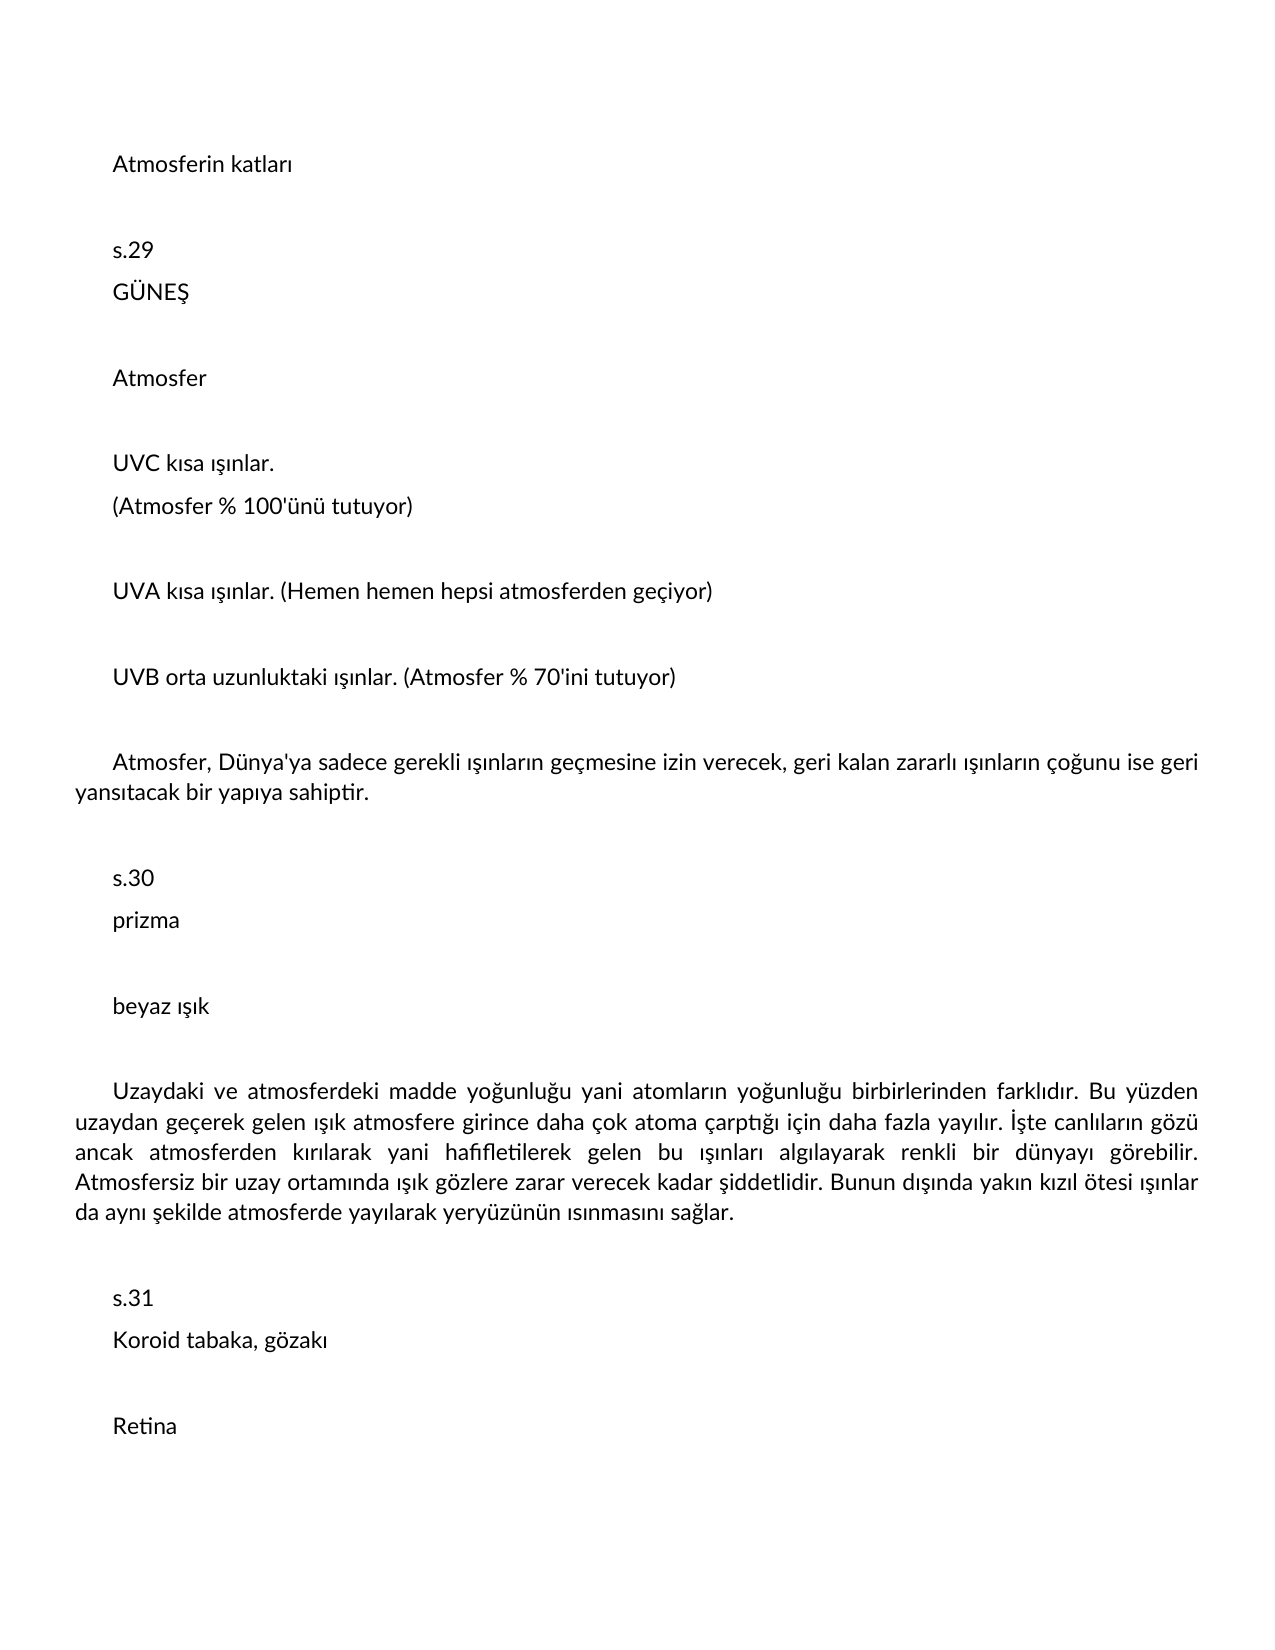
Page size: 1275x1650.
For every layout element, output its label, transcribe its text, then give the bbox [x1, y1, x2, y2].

text beyaz ışık [75, 992, 1200, 1019]
text prizma [75, 906, 1200, 934]
text s.31 [75, 1283, 1200, 1311]
text GÜNEŞ [75, 278, 1200, 306]
text Atmosfer [75, 363, 1200, 391]
text s.29 [75, 235, 1200, 263]
text Atmosfer, Dünya'ya sadece gerekli ışınların geçmesine izin verecek, geri kalan zararlı ışınların çoğunu ise geri yansıtacak bir yapıya sahiptir. [75, 748, 1200, 806]
text UVA kısa ışınlar. (Hemen hemen hepsi atmosferden geçiyor) [75, 577, 1200, 604]
text Atmosferin katları [75, 150, 1200, 177]
text Uzaydaki ve atmosferdeki madde yoğunluğu yani atomların yoğunluğu birbirlerinden farklıdır. Bu yüzden uzaydan geçerek gelen ışık atmosfere girince daha çok atoma çarptığı için daha fazla yayılır. İşte canlıların gözü ancak atmosferden kırılarak yani hafifletilerek gelen bu ışınları algılayarak renkli bir dünyayı görebilir. Atmosfersiz bir uzay ortamında ışık gözlere zarar verecek kadar şiddetlidir. Bunun dışında yakın kızıl ötesi ışınlar da aynı şekilde atmosferde yayılarak yeryüzünün ısınmasını sağlar. [75, 1077, 1200, 1225]
text s.30 [75, 863, 1200, 891]
text (Atmosfer % 100'ünü tutuyor) [75, 492, 1200, 519]
text UVC kısa ışınlar. [75, 449, 1200, 476]
text Retina [75, 1411, 1200, 1439]
text Koroid tabaka, gözakı [75, 1326, 1200, 1353]
text UVB orta uzunluktaki ışınlar. (Atmosfer % 70'ini tutuyor) [75, 662, 1200, 690]
